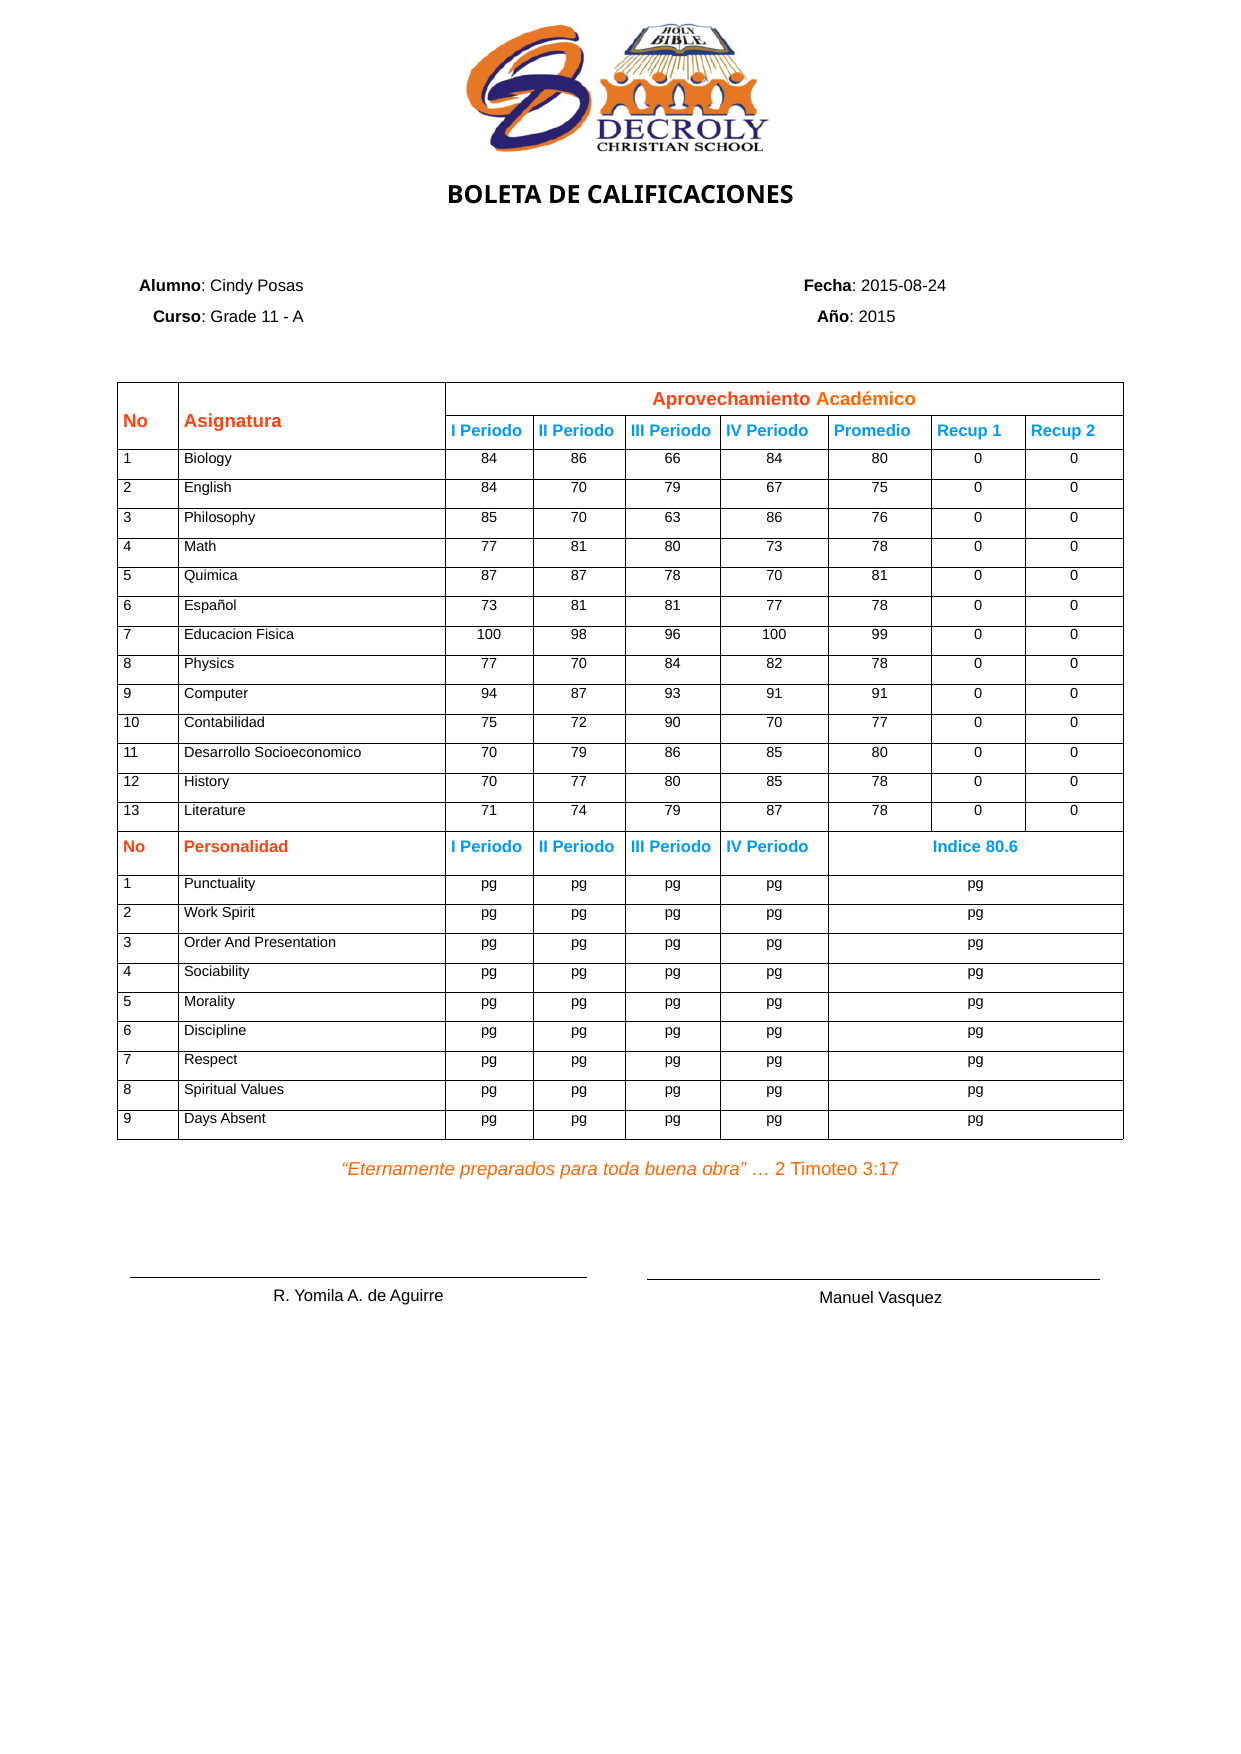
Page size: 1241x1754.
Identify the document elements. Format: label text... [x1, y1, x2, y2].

table_cell 0 [932, 509, 1025, 537]
table_cell 84 [446, 480, 533, 508]
table_cell Educacion Fisica [179, 627, 445, 655]
table_header No [118, 383, 178, 449]
table_cell pg [829, 1111, 1123, 1139]
table_cell 99 [829, 627, 931, 655]
table_cell 0 [932, 627, 1025, 655]
table_cell pg [721, 964, 828, 992]
table_cell 81 [829, 568, 931, 596]
table_cell pg [446, 1111, 533, 1139]
table_cell 70 [446, 774, 533, 802]
table_cell III Periodo [626, 416, 720, 449]
table_cell 91 [721, 685, 828, 714]
table_cell 82 [721, 656, 828, 684]
table_cell Math [179, 539, 445, 567]
table_cell 80 [626, 774, 720, 802]
table_cell 3 [118, 934, 178, 963]
table_cell Respect [179, 1052, 445, 1080]
table_cell 0 [1026, 744, 1123, 772]
table_cell pg [626, 964, 720, 992]
table_cell pg [829, 934, 1123, 963]
text R. Yomila A. de Aguirre [139, 1286, 578, 1305]
table_cell 70 [534, 656, 625, 684]
table_cell 7 [118, 627, 178, 655]
table_cell pg [626, 1052, 720, 1080]
table_cell 0 [932, 774, 1025, 802]
table_cell 10 [118, 715, 178, 743]
table_cell Recup 2 [1026, 416, 1123, 449]
table_cell 12 [118, 774, 178, 802]
table_cell Promedio [829, 416, 931, 449]
table_cell 9 [118, 685, 178, 714]
table_cell pg [626, 1081, 720, 1109]
table_cell 87 [446, 568, 533, 596]
text Fecha: 2015-08-24 [803, 275, 1100, 294]
table_cell 78 [829, 774, 931, 802]
table_cell 75 [829, 480, 931, 508]
table_cell Sociability [179, 964, 445, 992]
table_cell 2 [118, 480, 178, 508]
table_header 84 [446, 450, 533, 479]
table_cell 79 [626, 480, 720, 508]
table_cell II Periodo [534, 416, 625, 449]
table_cell 67 [721, 480, 828, 508]
table_header Personalidad [179, 832, 445, 874]
table_cell 0 [932, 744, 1025, 772]
table_cell 78 [829, 803, 931, 831]
table_cell 81 [534, 539, 625, 567]
table_cell Work Spirit [179, 905, 445, 933]
table_cell 86 [626, 744, 720, 772]
table_cell 85 [721, 744, 828, 772]
table_cell pg [534, 1022, 625, 1051]
table_cell 5 [118, 568, 178, 596]
table_cell 80 [626, 539, 720, 567]
text BOLETA DE CALIFICACIONES [118, 176, 1122, 210]
table_cell 0 [1026, 715, 1123, 743]
table_cell Morality [179, 993, 445, 1021]
table_header 0 [1026, 450, 1123, 479]
table_header 1 [118, 450, 178, 479]
table_header Indice 80.6 [829, 832, 1123, 874]
table_cell 87 [721, 803, 828, 831]
table_cell 76 [829, 509, 931, 537]
table_cell 87 [534, 568, 625, 596]
table_cell pg [721, 1052, 828, 1080]
table_cell Contabilidad [179, 715, 445, 743]
text Manuel Vasquez [656, 1288, 1091, 1307]
table_cell 0 [932, 803, 1025, 831]
table_cell Order And Presentation [179, 934, 445, 963]
table_header 0 [932, 450, 1025, 479]
table_cell 6 [118, 1022, 178, 1051]
table_cell 78 [829, 597, 931, 626]
table_cell 0 [932, 480, 1025, 508]
table_cell 0 [932, 656, 1025, 684]
table_cell 0 [932, 715, 1025, 743]
table_cell Philosophy [179, 509, 445, 537]
table_cell 87 [534, 685, 625, 714]
table_cell Computer [179, 685, 445, 714]
table_cell Spiritual Values [179, 1081, 445, 1109]
table_cell pg [446, 934, 533, 963]
table_cell pg [626, 1111, 720, 1139]
table_cell 78 [626, 568, 720, 596]
picture [453, 15, 788, 169]
table_header No [118, 832, 178, 874]
table_cell 0 [1026, 774, 1123, 802]
table_cell 70 [446, 744, 533, 772]
table_header 66 [626, 450, 720, 479]
table_cell History [179, 774, 445, 802]
table_cell Days Absent [179, 1111, 445, 1139]
table_cell 63 [626, 509, 720, 537]
table_cell 4 [118, 964, 178, 992]
table_cell I Periodo [446, 416, 533, 449]
table_cell pg [829, 1022, 1123, 1051]
table_cell 11 [118, 744, 178, 772]
table_cell pg [446, 964, 533, 992]
table_cell pg [534, 934, 625, 963]
table_cell pg [721, 876, 828, 904]
table_cell 84 [626, 656, 720, 684]
table_cell pg [829, 876, 1123, 904]
table_cell Quimica [179, 568, 445, 596]
table_cell pg [626, 934, 720, 963]
table_cell Discipline [179, 1022, 445, 1051]
table_cell 80 [829, 744, 931, 772]
table_cell 90 [626, 715, 720, 743]
table_cell pg [446, 1022, 533, 1051]
table_cell 100 [721, 627, 828, 655]
table_cell pg [721, 934, 828, 963]
table_cell Physics [179, 656, 445, 684]
table_header II Periodo [534, 832, 625, 874]
text Curso: Grade 11 - A [139, 307, 554, 326]
table_cell 96 [626, 627, 720, 655]
table_cell 13 [118, 803, 178, 831]
table_header III Periodo [626, 832, 720, 874]
table_cell pg [626, 876, 720, 904]
table_cell 9 [118, 1111, 178, 1139]
table_cell pg [721, 1022, 828, 1051]
table_cell Español [179, 597, 445, 626]
table_cell 7 [118, 1052, 178, 1080]
table_header IV Periodo [721, 832, 828, 874]
table_cell pg [534, 1111, 625, 1139]
table_cell 81 [534, 597, 625, 626]
table_cell pg [721, 905, 828, 933]
table_cell 0 [1026, 656, 1123, 684]
table_cell Recup 1 [932, 416, 1025, 449]
table_cell 85 [721, 774, 828, 802]
table_header 84 [721, 450, 828, 479]
table_cell 74 [534, 803, 625, 831]
table_cell 77 [721, 597, 828, 626]
table_cell 78 [829, 656, 931, 684]
text Alumno: Cindy Posas [139, 275, 554, 294]
table_cell 0 [932, 685, 1025, 714]
table_cell pg [534, 876, 625, 904]
table_cell 75 [446, 715, 533, 743]
table_cell pg [534, 1052, 625, 1080]
table_cell 0 [1026, 568, 1123, 596]
table_cell pg [721, 1081, 828, 1109]
table_cell 78 [829, 539, 931, 567]
table_cell 0 [1026, 803, 1123, 831]
table_cell pg [446, 905, 533, 933]
table_cell 3 [118, 509, 178, 537]
table_cell 100 [446, 627, 533, 655]
table_cell 0 [1026, 539, 1123, 567]
table_cell pg [534, 1081, 625, 1109]
table_cell pg [721, 993, 828, 1021]
table_cell 73 [721, 539, 828, 567]
table_cell pg [446, 876, 533, 904]
table_cell 0 [1026, 509, 1123, 537]
table_cell 77 [534, 774, 625, 802]
table_cell pg [626, 905, 720, 933]
table_cell 72 [534, 715, 625, 743]
table_cell 93 [626, 685, 720, 714]
table_cell 6 [118, 597, 178, 626]
table_cell 81 [626, 597, 720, 626]
table_cell 1 [118, 876, 178, 904]
text Año: 2015 [803, 307, 1100, 326]
text “Eternamente preparados para toda buena obra” … 2 Timoteo 3:17 [118, 1158, 1122, 1180]
table_header 80 [829, 450, 931, 479]
table_cell pg [534, 993, 625, 1021]
table_cell 70 [534, 480, 625, 508]
table_cell IV Periodo [721, 416, 828, 449]
table_cell 0 [932, 568, 1025, 596]
table_cell 77 [446, 656, 533, 684]
table_cell Punctuality [179, 876, 445, 904]
table_cell pg [829, 1081, 1123, 1109]
table_cell 77 [446, 539, 533, 567]
table_cell 5 [118, 993, 178, 1021]
table_cell pg [829, 905, 1123, 933]
table_header Aprovechamiento Académico [446, 383, 1123, 415]
table_cell 85 [446, 509, 533, 537]
table_cell 0 [1026, 480, 1123, 508]
table_header I Periodo [446, 832, 533, 874]
table_cell Literature [179, 803, 445, 831]
table_cell 0 [932, 597, 1025, 626]
table_cell pg [829, 993, 1123, 1021]
table_cell 94 [446, 685, 533, 714]
table_cell pg [626, 993, 720, 1021]
table_cell pg [534, 905, 625, 933]
table_cell 71 [446, 803, 533, 831]
table_cell 0 [932, 539, 1025, 567]
table_cell 86 [721, 509, 828, 537]
table_cell 70 [721, 715, 828, 743]
table_cell 70 [721, 568, 828, 596]
table_cell pg [446, 1052, 533, 1080]
table_cell 70 [534, 509, 625, 537]
table_header 86 [534, 450, 625, 479]
table_cell 79 [626, 803, 720, 831]
table_cell 8 [118, 656, 178, 684]
table_cell pg [534, 964, 625, 992]
table_cell English [179, 480, 445, 508]
table_cell 0 [1026, 597, 1123, 626]
table_cell 4 [118, 539, 178, 567]
table_cell pg [446, 993, 533, 1021]
table_cell 0 [1026, 685, 1123, 714]
table_cell 79 [534, 744, 625, 772]
table_cell 98 [534, 627, 625, 655]
table_cell pg [829, 964, 1123, 992]
table_header Asignatura [179, 383, 445, 449]
table_header Biology [179, 450, 445, 479]
table_cell 8 [118, 1081, 178, 1109]
table_cell pg [721, 1111, 828, 1139]
table_cell Desarrollo Socioeconomico [179, 744, 445, 772]
table_cell 91 [829, 685, 931, 714]
table_cell 77 [829, 715, 931, 743]
table_cell 0 [1026, 627, 1123, 655]
table_cell pg [829, 1052, 1123, 1080]
table_cell pg [446, 1081, 533, 1109]
table_cell 73 [446, 597, 533, 626]
table_cell pg [626, 1022, 720, 1051]
table_cell 2 [118, 905, 178, 933]
